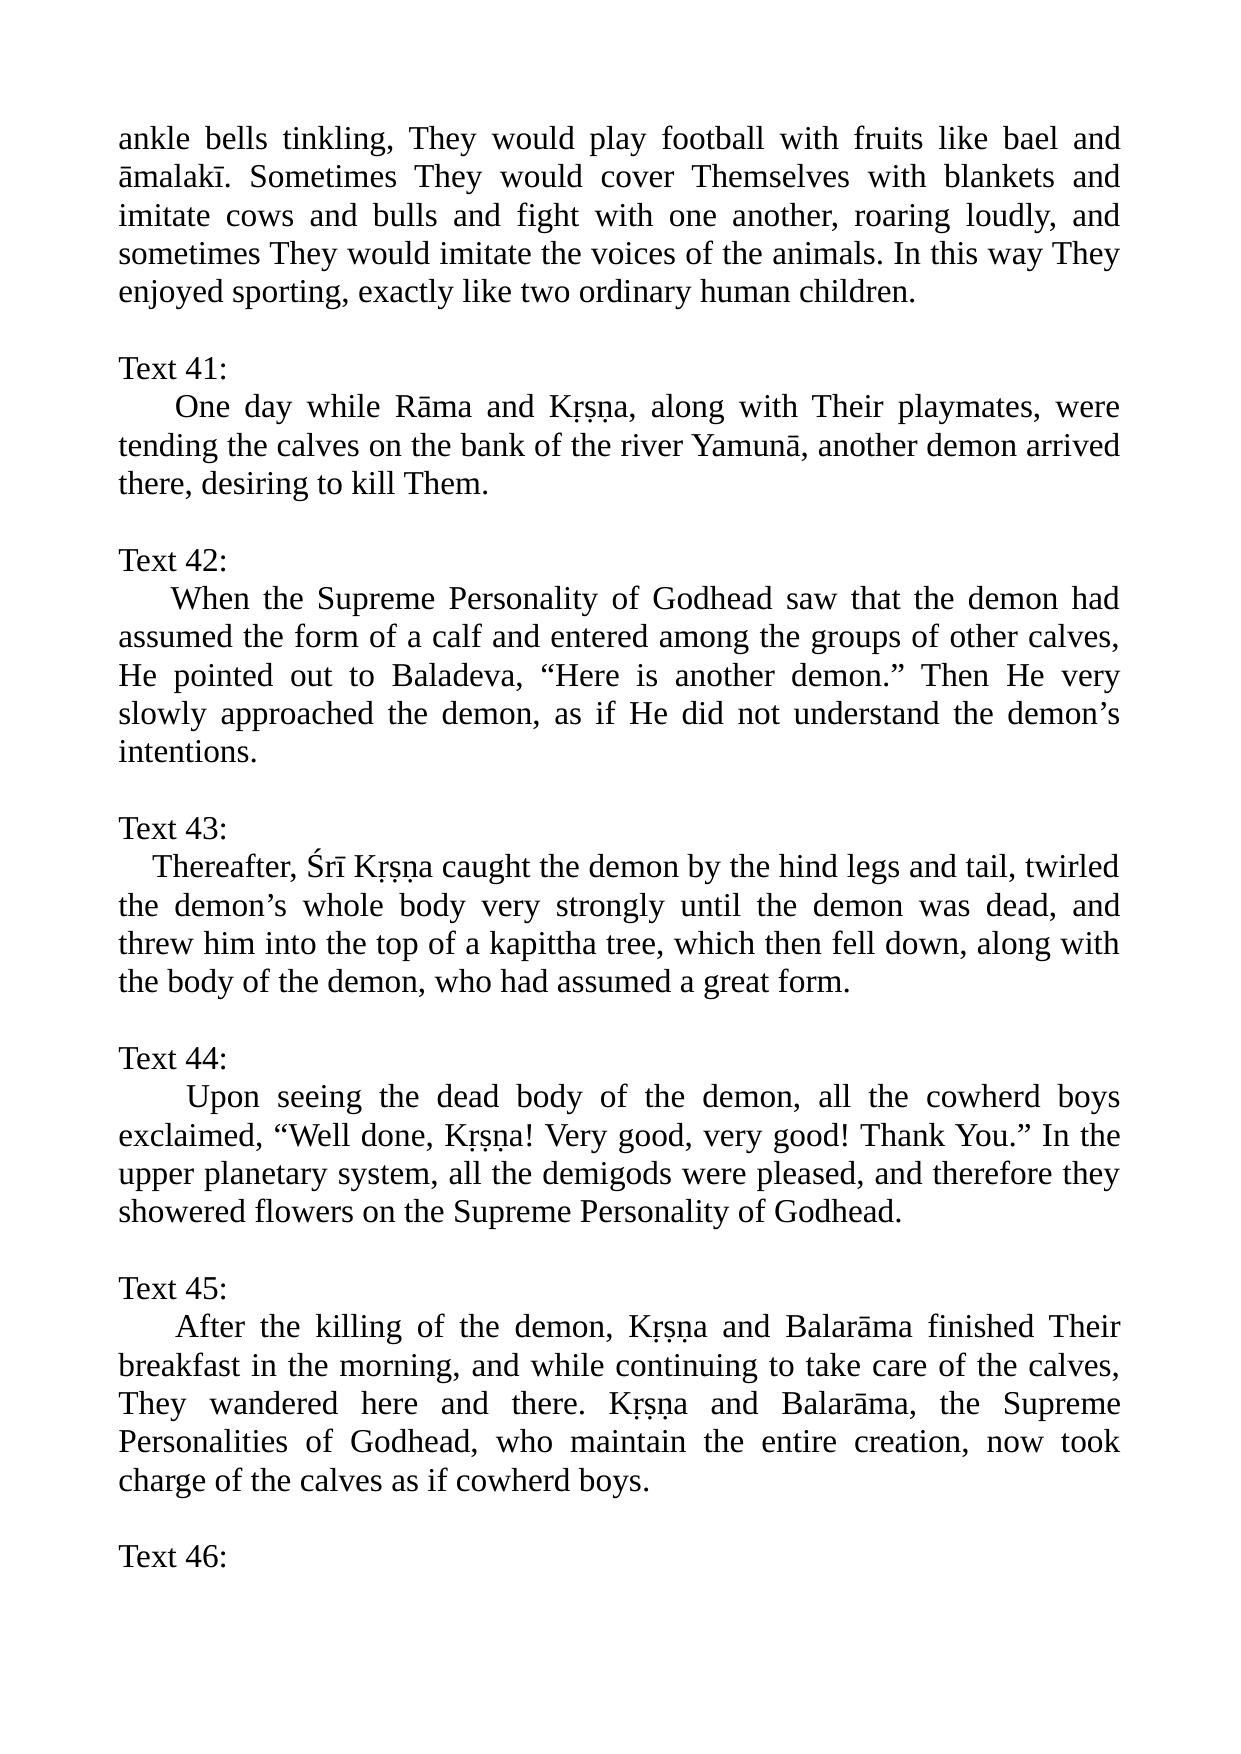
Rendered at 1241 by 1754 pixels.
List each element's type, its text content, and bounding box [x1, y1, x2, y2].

text Text 46: [118, 1536, 1122, 1575]
text ankle bells tinkling, They would play football with fruits like bael and āmalakī. Sometimes They would cover Themselves with blankets and imitate cows and bulls and fight with one another, roaring loudly, and sometimes They would imitate the voices of the animals. In this way They enjoyed sporting, exactly like two ordinary human children. [118, 118, 1122, 310]
text Thereafter, Śrī Kṛṣṇa caught the demon by the hind legs and tail, twirled the demon’s whole body very strongly until the demon was dead, and threw him into the top of a kapittha tree, which then fell down, along with the body of the demon, who had assumed a great form. [118, 846, 1122, 1000]
text Text 43: [118, 808, 1122, 846]
text Text 42: [118, 540, 1122, 578]
text When the Supreme Personality of Godhead saw that the demon had assumed the form of a calf and entered among the groups of other calves, He pointed out to Baladeva, “Here is another demon.” Then He very slowly approached the demon, as if He did not understand the demon’s intentions. [118, 578, 1122, 770]
text One day while Rāma and Kṛṣṇa, along with Their playmates, were tending the calves on the bank of the river Yamunā, another demon arrived there, desiring to kill Them. [118, 386, 1122, 501]
text Upon seeing the dead body of the demon, all the cowherd boys exclaimed, “Well done, Kṛṣṇa! Very good, very good! Thank You.” In the upper planetary system, all the demigods were pleased, and therefore they showered flowers on the Supreme Personality of Godhead. [118, 1076, 1122, 1230]
text Text 45: [118, 1268, 1122, 1306]
text Text 44: [118, 1038, 1122, 1076]
text Text 41: [118, 348, 1122, 386]
text After the killing of the demon, Kṛṣṇa and Balarāma finished Their breakfast in the morning, and while continuing to take care of the calves, They wandered here and there. Kṛṣṇa and Balarāma, the Supreme Personalities of Godhead, who maintain the entire creation, now took charge of the calves as if cowherd boys. [118, 1306, 1122, 1498]
